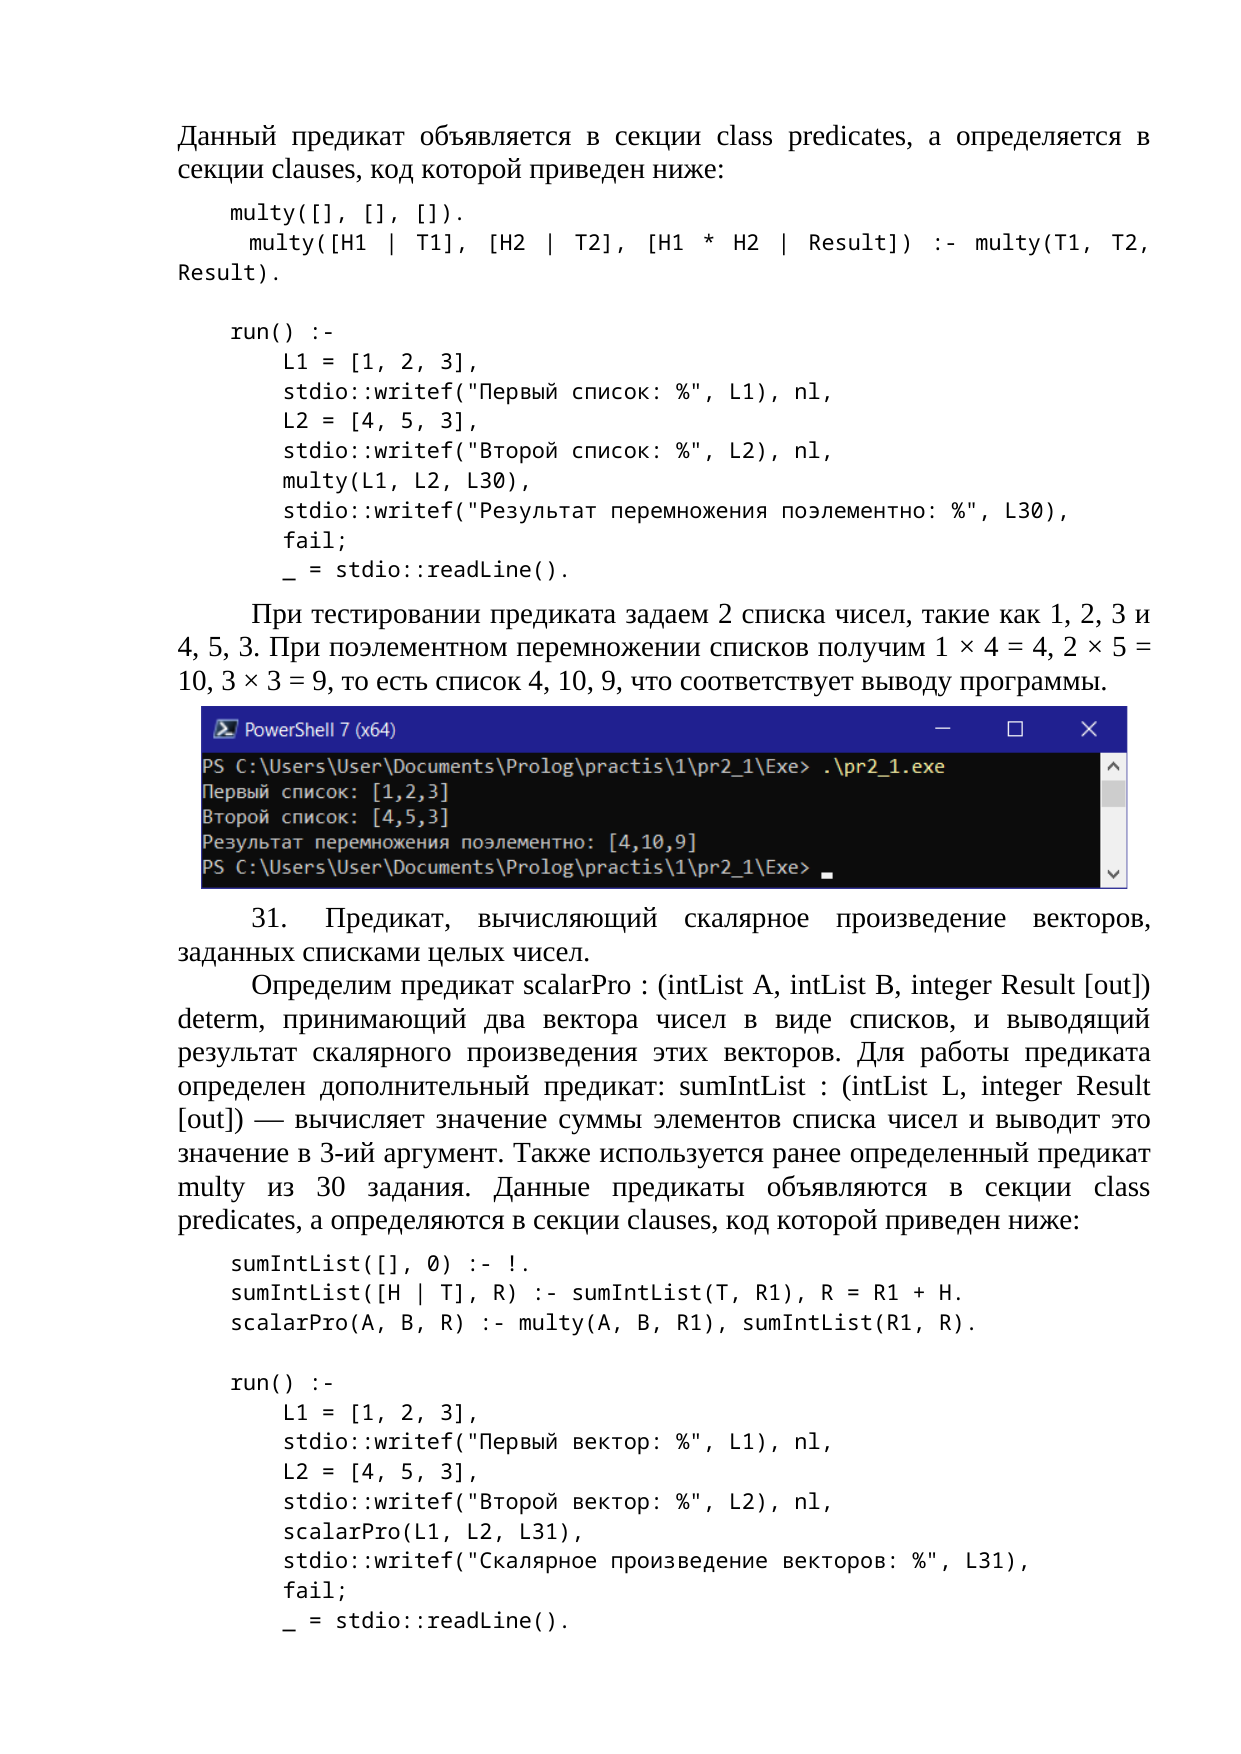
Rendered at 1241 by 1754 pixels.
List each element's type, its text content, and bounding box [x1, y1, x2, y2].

text fail; [177, 525, 1152, 554]
text stdio::writef("Результат перемножения поэлементно: %", L30), [177, 495, 1152, 525]
text stdio::writef("Второй вектор: %", L2), nl, [177, 1486, 1152, 1516]
text stdio::writef("Первый вектор: %", L1), nl, [177, 1426, 1152, 1456]
text Определим предикат scalarPro : (intList A, intList B, integer Result [out]) determ, принимающий два вектора чисел в виде списков, и выводящий результат скалярного произведения этих векторов. Для работы предиката определен дополнительный предикат: sumIntList : (intList L, integer Result [out]) — вычисляет значение суммы элементов списка чисел и выводит это значение в 3-ий аргумент. Также используется ранее определенный предикат multy из 30 задания. Данные предикаты объявляются в секции class predicates, а определяются в секции clauses, код которой приведен ниже: [177, 967, 1152, 1236]
text scalarPro(A, B, R) :- multy(A, B, R1), sumIntList(R1, R). [177, 1307, 1152, 1337]
text stdio::writef("Скалярное произведение векторов: %", L31), [177, 1545, 1152, 1575]
text L2 = [4, 5, 3], [177, 406, 1152, 435]
text multy([], [], []). [177, 197, 1152, 227]
text sumIntList([], 0) :- !. [177, 1247, 1152, 1277]
text L1 = [1, 2, 3], [177, 1396, 1152, 1426]
text stdio::writef("Второй список: %", L2), nl, [177, 435, 1152, 465]
text run() :- [177, 316, 1152, 346]
text stdio::writef("Первый список: %", L1), nl, [177, 376, 1152, 406]
text multy(L1, L2, L30), [177, 465, 1152, 495]
picture [201, 706, 1128, 889]
text L2 = [4, 5, 3], [177, 1456, 1152, 1486]
text _ = stdio::readLine(). [177, 554, 1152, 584]
text scalarPro(L1, L2, L31), [177, 1516, 1152, 1545]
text run() :- [177, 1367, 1152, 1396]
text fail; [177, 1575, 1152, 1605]
text При тестировании предиката задаем 2 списка чисел, такие как 1, 2, 3 и 4, 5, 3. При поэлементном перемножении списков получим 1 × 4 = 4, 2 × 5 = 10, 3 × 3 = 9, то есть список 4, 10, 9, что соответствует выводу программы. [177, 596, 1152, 697]
text _ = stdio::readLine(). [177, 1605, 1152, 1635]
text Данный предикат объявляется в секции class predicates, а определяется в секции clauses, код которой приведен ниже: [177, 118, 1152, 185]
text sumIntList([H | T], R) :- sumIntList(T, R1), R = R1 + H. [177, 1277, 1152, 1307]
list Предикат, вычисляющий скалярное произведение векторов, заданных списками целых чисел. [177, 708, 1152, 967]
text L1 = [1, 2, 3], [177, 346, 1152, 376]
text multy([H1 | T1], [H2 | T2], [H1 * H2 | Result]) :- multy(T1, T2, Result). [177, 227, 1152, 286]
